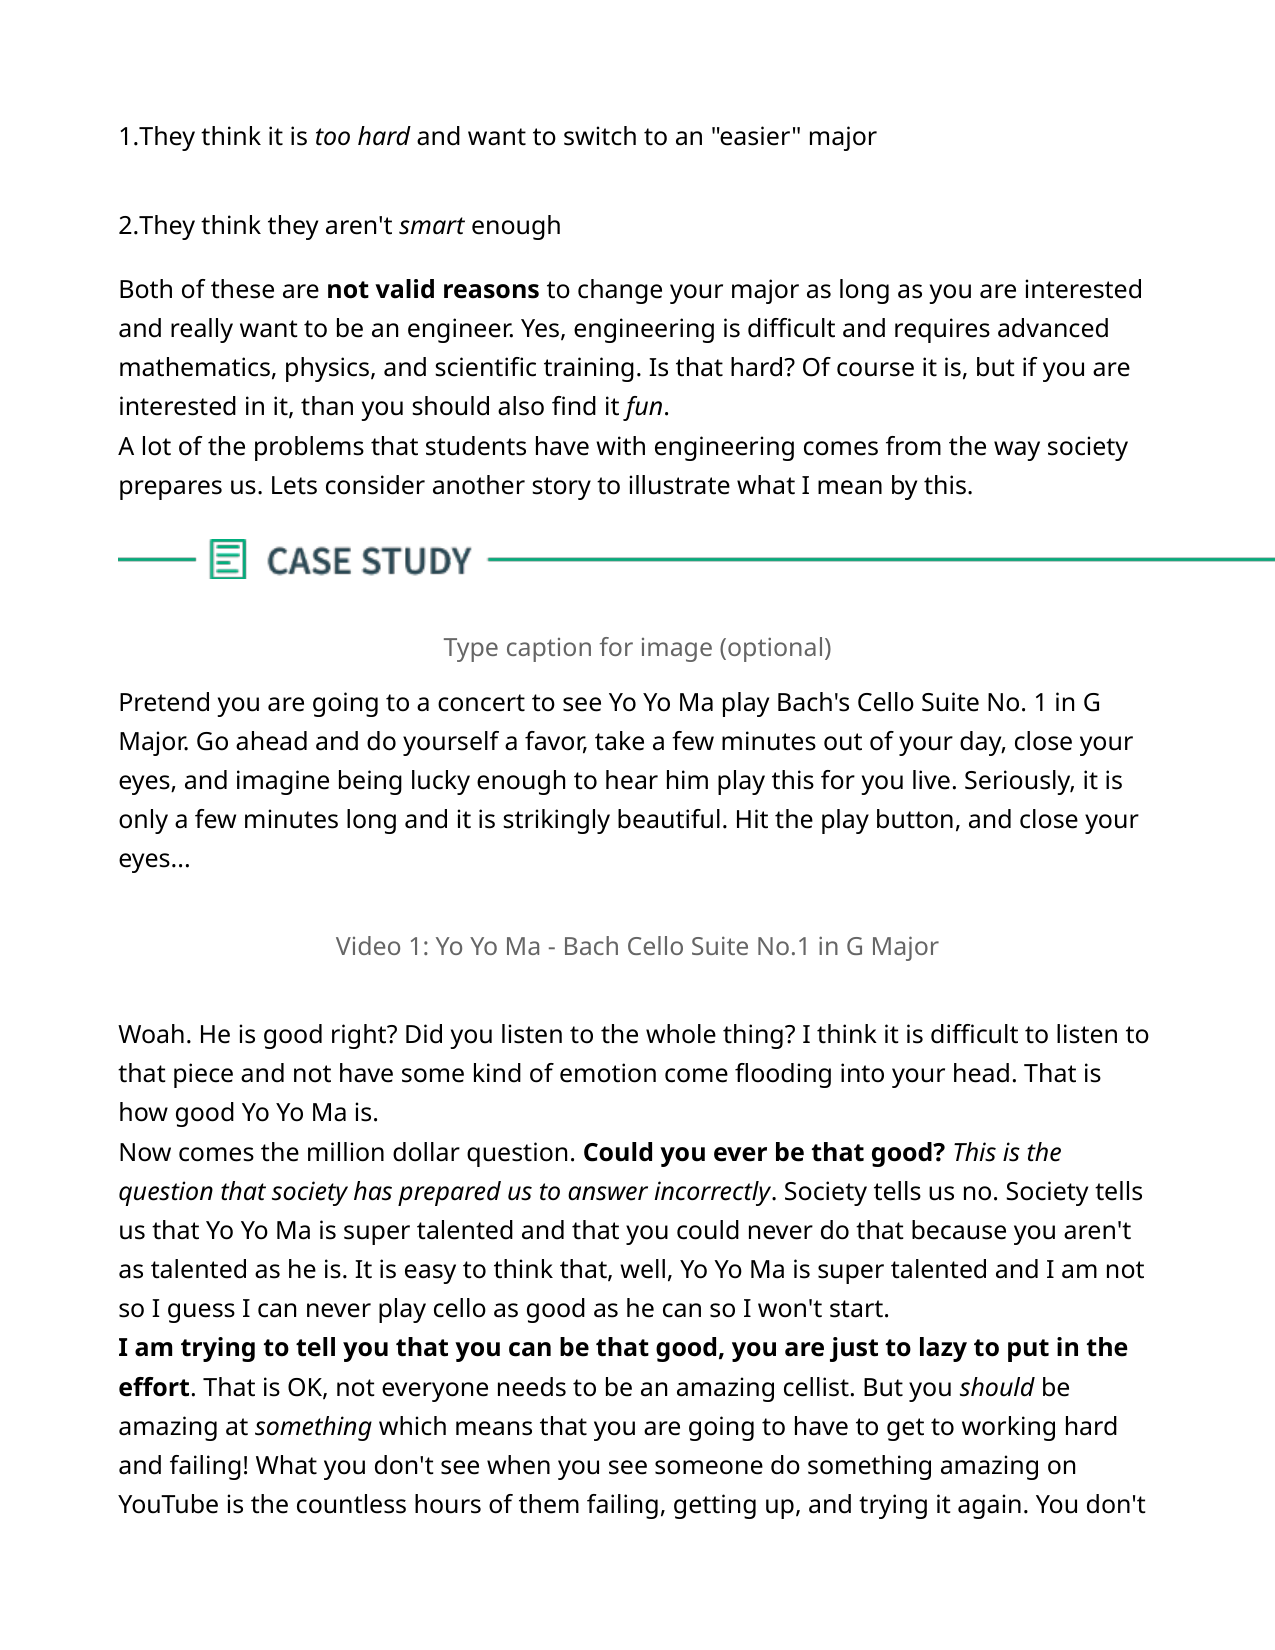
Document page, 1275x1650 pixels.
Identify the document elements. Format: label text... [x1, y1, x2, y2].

text Video 1: Yo Yo Ma - Bach Cello Suite No.1 in G Major [118, 929, 1157, 963]
picture [118, 539, 1275, 579]
text Type caption for image (optional) [118, 630, 1157, 664]
list They think they aren't smart enough [118, 207, 1157, 241]
text Pretend you are going to a concert to see Yo Yo Ma play Bach's Cello Suite No. 1 in G Major. Go ahead and do yourself a favor, take a few minutes out of your day, close your eyes, and imagine being lucky enough to hear him play this for you live. Seriously, it is only a few minutes long and it is strikingly beautiful. Hit the play button, and close your eyes... [118, 684, 1157, 875]
text Now comes the million dollar question. Could you ever be that good? This is the question that society has prepared us to answer incorrectly. Society tells us no. Society tells us that Yo Yo Ma is super talented and that you could never do that because you aren't as talented as he is. It is easy to think that, well, Yo Yo Ma is super talented and I am not so I guess I can never play cello as good as he can so I won't start. [118, 1134, 1157, 1325]
text Woah. He is good right? Did you listen to the whole thing? I think it is difficult to listen to that piece and not have some kind of emotion come flooding into your head. That is how good Yo Yo Ma is. [118, 1017, 1157, 1129]
text A lot of the problems that students have with engineering comes from the way society prepares us. Lets consider another story to illustrate what I mean by this. [118, 428, 1157, 501]
list They think it is too hard and want to switch to an "easier" major [118, 118, 1157, 152]
text Both of these are not valid reasons to change your major as long as you are interested and really want to be an engineer. Yes, engineering is difficult and requires advanced mathematics, physics, and scientific training. Is that hard? Of course it is, but if you are interested in it, than you should also find it fun. [118, 271, 1157, 423]
text I am trying to tell you that you can be that good, you are just to lazy to put in the effort. That is OK, not everyone needs to be an amazing cellist. But you should be amazing at something which means that you are going to have to get to working hard and failing! What you don't see when you see someone do something amazing on YouTube is the countless hours of them failing, getting up, and trying it again. You don't [118, 1330, 1157, 1521]
